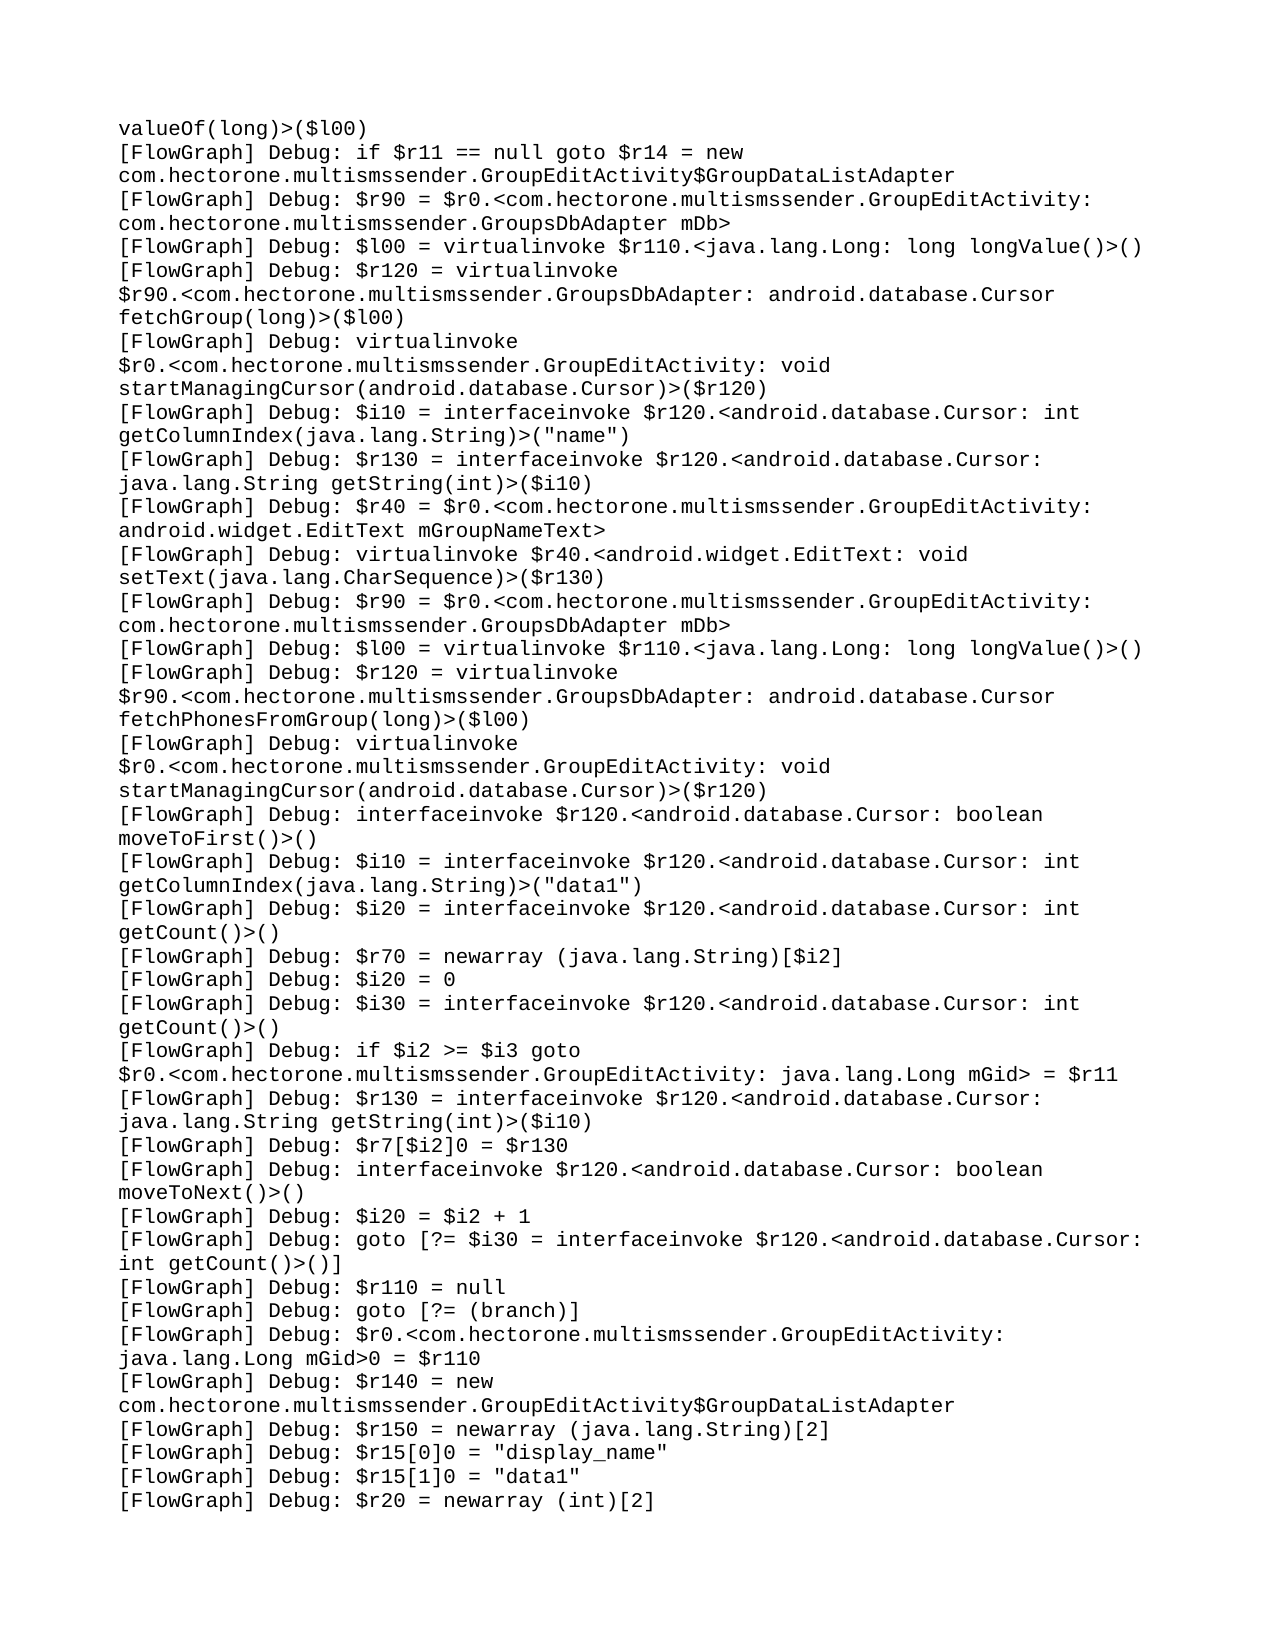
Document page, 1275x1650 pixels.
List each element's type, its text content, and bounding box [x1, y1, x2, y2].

text [FlowGraph] Debug: $i20 = 0 [118, 969, 1157, 993]
text [FlowGraph] Debug: $r15[0]0 = "display_name" [118, 1442, 1157, 1466]
text [FlowGraph] Debug: goto [?= $i30 = interfaceinvoke $r120.<android.database.Cursor: int getCount()>()] [118, 1229, 1157, 1277]
text [FlowGraph] Debug: $i20 = interfaceinvoke $r120.<android.database.Cursor: int getCount()>() [118, 898, 1157, 946]
text [FlowGraph] Debug: if $r11 == null goto $r14 = new com.hectorone.multismssender.GroupEditActivity$GroupDataListAdapter [118, 142, 1157, 189]
text [FlowGraph] Debug: $i20 = $i2 + 1 [118, 1206, 1157, 1229]
text [FlowGraph] Debug: virtualinvoke $r0.<com.hectorone.multismssender.GroupEditActivity: void startManagingCursor(android.database.Cursor)>($r120) [118, 733, 1157, 804]
text [FlowGraph] Debug: $l00 = virtualinvoke $r110.<java.lang.Long: long longValue()>() [118, 236, 1157, 260]
text [FlowGraph] Debug: $r70 = newarray (java.lang.String)[$i2] [118, 946, 1157, 969]
text [FlowGraph] Debug: $r7[$i2]0 = $r130 [118, 1135, 1157, 1158]
text [FlowGraph] Debug: if $i2 >= $i3 goto $r0.<com.hectorone.multismssender.GroupEditActivity: java.lang.Long mGid> = $r11 [118, 1040, 1157, 1088]
text [FlowGraph] Debug: $r0.<com.hectorone.multismssender.GroupEditActivity: java.lang.Long mGid>0 = $r110 [118, 1324, 1157, 1371]
text [FlowGraph] Debug: $r90 = $r0.<com.hectorone.multismssender.GroupEditActivity: com.hectorone.multismssender.GroupsDbAdapter mDb> [118, 591, 1157, 638]
text [FlowGraph] Debug: interfaceinvoke $r120.<android.database.Cursor: boolean moveToNext()>() [118, 1158, 1157, 1206]
text valueOf(long)>($l00) [118, 118, 1157, 142]
text [FlowGraph] Debug: $r40 = $r0.<com.hectorone.multismssender.GroupEditActivity: android.widget.EditText mGroupNameText> [118, 496, 1157, 544]
text [FlowGraph] Debug: $i10 = interfaceinvoke $r120.<android.database.Cursor: int getColumnIndex(java.lang.String)>("name") [118, 402, 1157, 449]
text [FlowGraph] Debug: $r130 = interfaceinvoke $r120.<android.database.Cursor: java.lang.String getString(int)>($i10) [118, 1088, 1157, 1135]
text [FlowGraph] Debug: $r130 = interfaceinvoke $r120.<android.database.Cursor: java.lang.String getString(int)>($i10) [118, 449, 1157, 496]
text [FlowGraph] Debug: goto [?= (branch)] [118, 1300, 1157, 1324]
text [FlowGraph] Debug: $r15[1]0 = "data1" [118, 1466, 1157, 1489]
text [FlowGraph] Debug: interfaceinvoke $r120.<android.database.Cursor: boolean moveToFirst()>() [118, 804, 1157, 851]
text [FlowGraph] Debug: virtualinvoke $r0.<com.hectorone.multismssender.GroupEditActivity: void startManagingCursor(android.database.Cursor)>($r120) [118, 331, 1157, 402]
text [FlowGraph] Debug: $r120 = virtualinvoke $r90.<com.hectorone.multismssender.GroupsDbAdapter: android.database.Cursor fetchGroup(long)>($l00) [118, 260, 1157, 331]
text [FlowGraph] Debug: $r120 = virtualinvoke $r90.<com.hectorone.multismssender.GroupsDbAdapter: android.database.Cursor fetchPhonesFromGroup(long)>($l00) [118, 662, 1157, 733]
text [FlowGraph] Debug: $r140 = new com.hectorone.multismssender.GroupEditActivity$GroupDataListAdapter [118, 1371, 1157, 1419]
text [FlowGraph] Debug: $r110 = null [118, 1277, 1157, 1300]
text [FlowGraph] Debug: $i10 = interfaceinvoke $r120.<android.database.Cursor: int getColumnIndex(java.lang.String)>("data1") [118, 851, 1157, 898]
text [FlowGraph] Debug: $r150 = newarray (java.lang.String)[2] [118, 1419, 1157, 1442]
text [FlowGraph] Debug: $r20 = newarray (int)[2] [118, 1489, 1157, 1513]
text [FlowGraph] Debug: $r90 = $r0.<com.hectorone.multismssender.GroupEditActivity: com.hectorone.multismssender.GroupsDbAdapter mDb> [118, 189, 1157, 236]
text [FlowGraph] Debug: virtualinvoke $r40.<android.widget.EditText: void setText(java.lang.CharSequence)>($r130) [118, 544, 1157, 591]
text [FlowGraph] Debug: $l00 = virtualinvoke $r110.<java.lang.Long: long longValue()>() [118, 638, 1157, 662]
text [FlowGraph] Debug: $i30 = interfaceinvoke $r120.<android.database.Cursor: int getCount()>() [118, 993, 1157, 1040]
